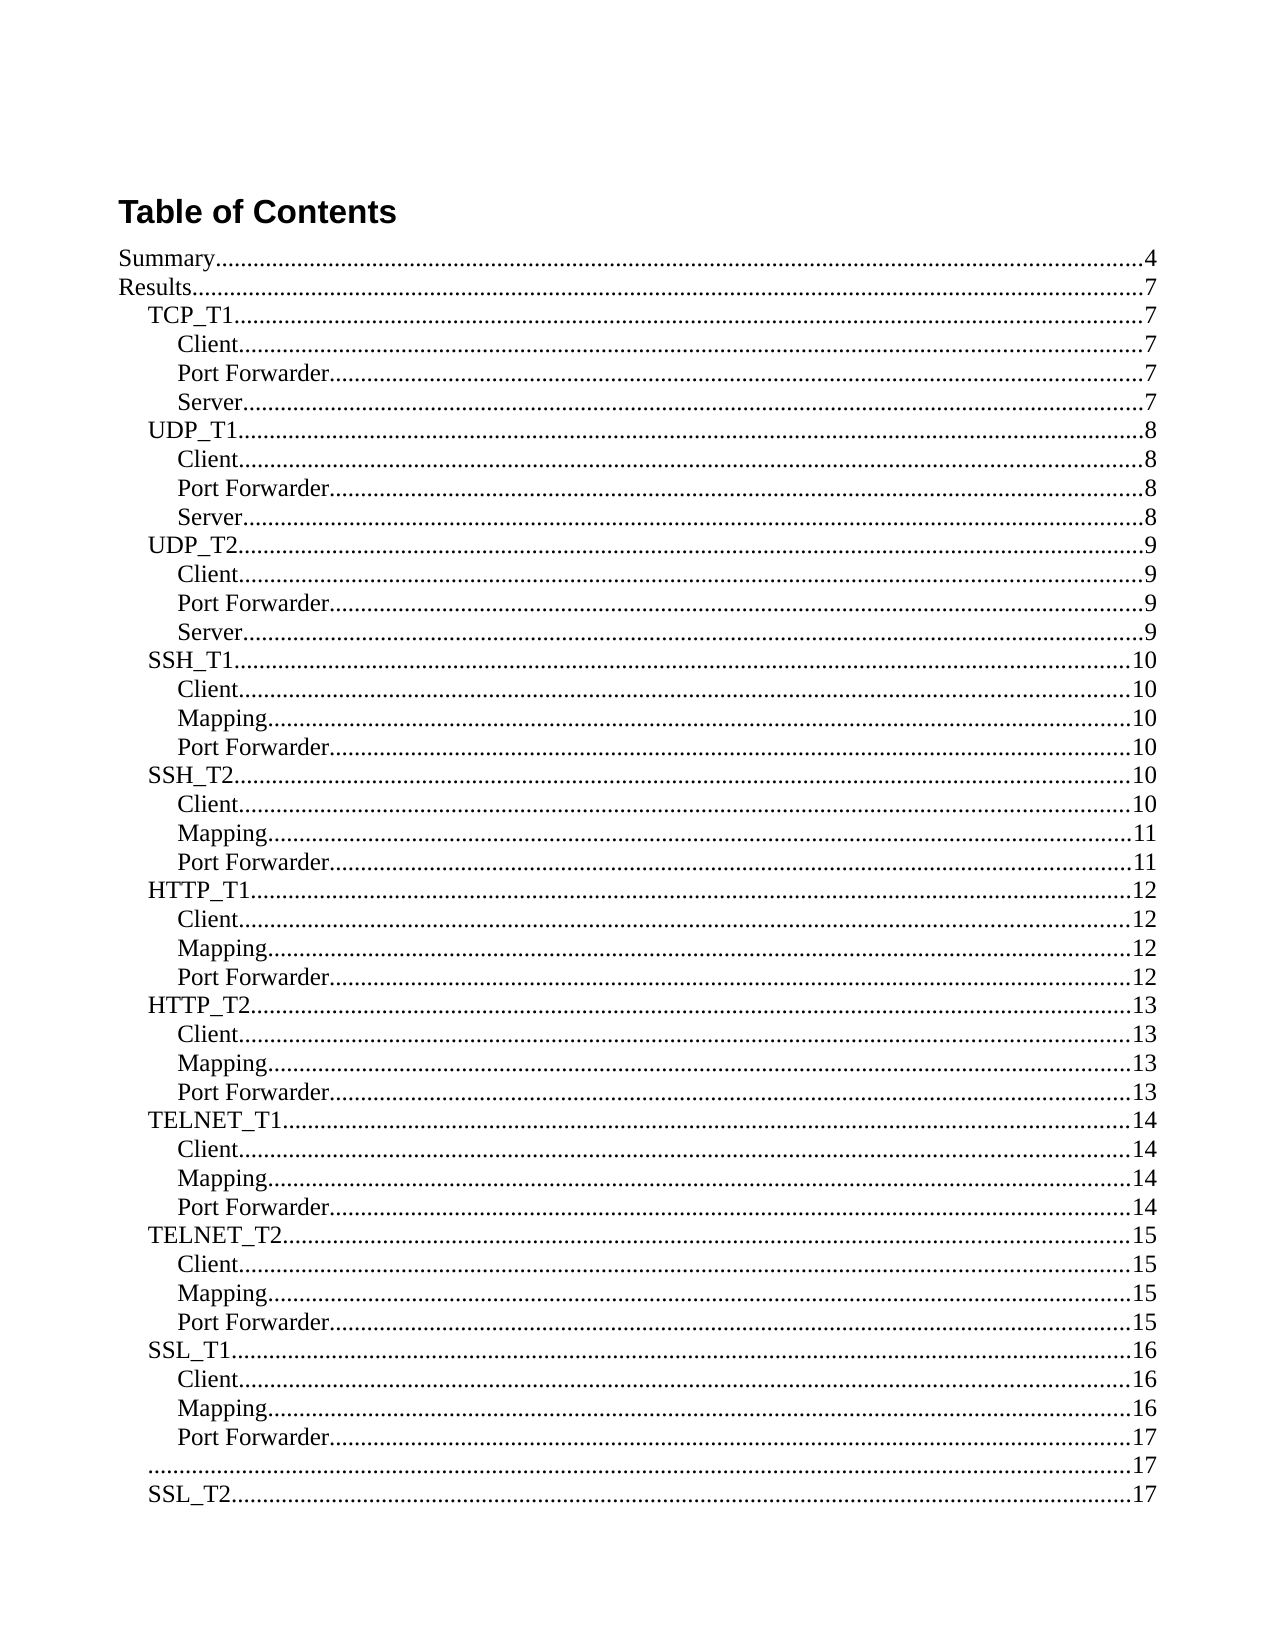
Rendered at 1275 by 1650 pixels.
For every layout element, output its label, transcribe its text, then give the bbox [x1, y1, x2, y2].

text UDP_T2 9 [148, 531, 1157, 559]
text Client 7 [177, 329, 1157, 358]
text Port Forwarder 13 [177, 1077, 1157, 1106]
text Summary 4 [118, 243, 1157, 272]
text Results 7 [118, 272, 1157, 301]
text Port Forwarder 9 [177, 588, 1157, 617]
text SSL_T2 17 [148, 1479, 1157, 1508]
subtitle Table of Contents [118, 192, 1157, 231]
text Client 12 [177, 904, 1157, 933]
text HTTP_T1 12 [148, 876, 1157, 904]
text Client 16 [177, 1364, 1157, 1393]
text SSH_T2 10 [148, 761, 1157, 789]
text Client 13 [177, 1019, 1157, 1048]
text Server 9 [177, 617, 1157, 646]
text Port Forwarder 8 [177, 473, 1157, 502]
text Client 10 [177, 674, 1157, 703]
text Client 9 [177, 559, 1157, 588]
text Client 10 [177, 789, 1157, 818]
text Mapping 15 [177, 1278, 1157, 1307]
text TELNET_T1 14 [148, 1106, 1157, 1134]
text Port Forwarder 7 [177, 358, 1157, 387]
text SSL_T1 16 [148, 1336, 1157, 1364]
text Port Forwarder 10 [177, 732, 1157, 761]
text Client 15 [177, 1249, 1157, 1278]
text Port Forwarder 11 [177, 847, 1157, 876]
text Server 7 [177, 387, 1157, 416]
text Mapping 16 [177, 1393, 1157, 1422]
text Port Forwarder 14 [177, 1192, 1157, 1221]
text Client 8 [177, 444, 1157, 473]
text HTTP_T2 13 [148, 991, 1157, 1019]
text Port Forwarder 12 [177, 962, 1157, 991]
text Mapping 11 [177, 818, 1157, 847]
text Mapping 14 [177, 1163, 1157, 1192]
text Port Forwarder 17 [177, 1422, 1157, 1451]
text 17 [148, 1451, 1157, 1479]
text Mapping 13 [177, 1048, 1157, 1077]
text Client 14 [177, 1134, 1157, 1163]
text TCP_T1 7 [148, 301, 1157, 329]
text Mapping 12 [177, 933, 1157, 962]
text Server 8 [177, 502, 1157, 531]
text Port Forwarder 15 [177, 1307, 1157, 1336]
text UDP_T1 8 [148, 416, 1157, 444]
text Mapping 10 [177, 703, 1157, 732]
text TELNET_T2 15 [148, 1221, 1157, 1249]
text SSH_T1 10 [148, 646, 1157, 674]
